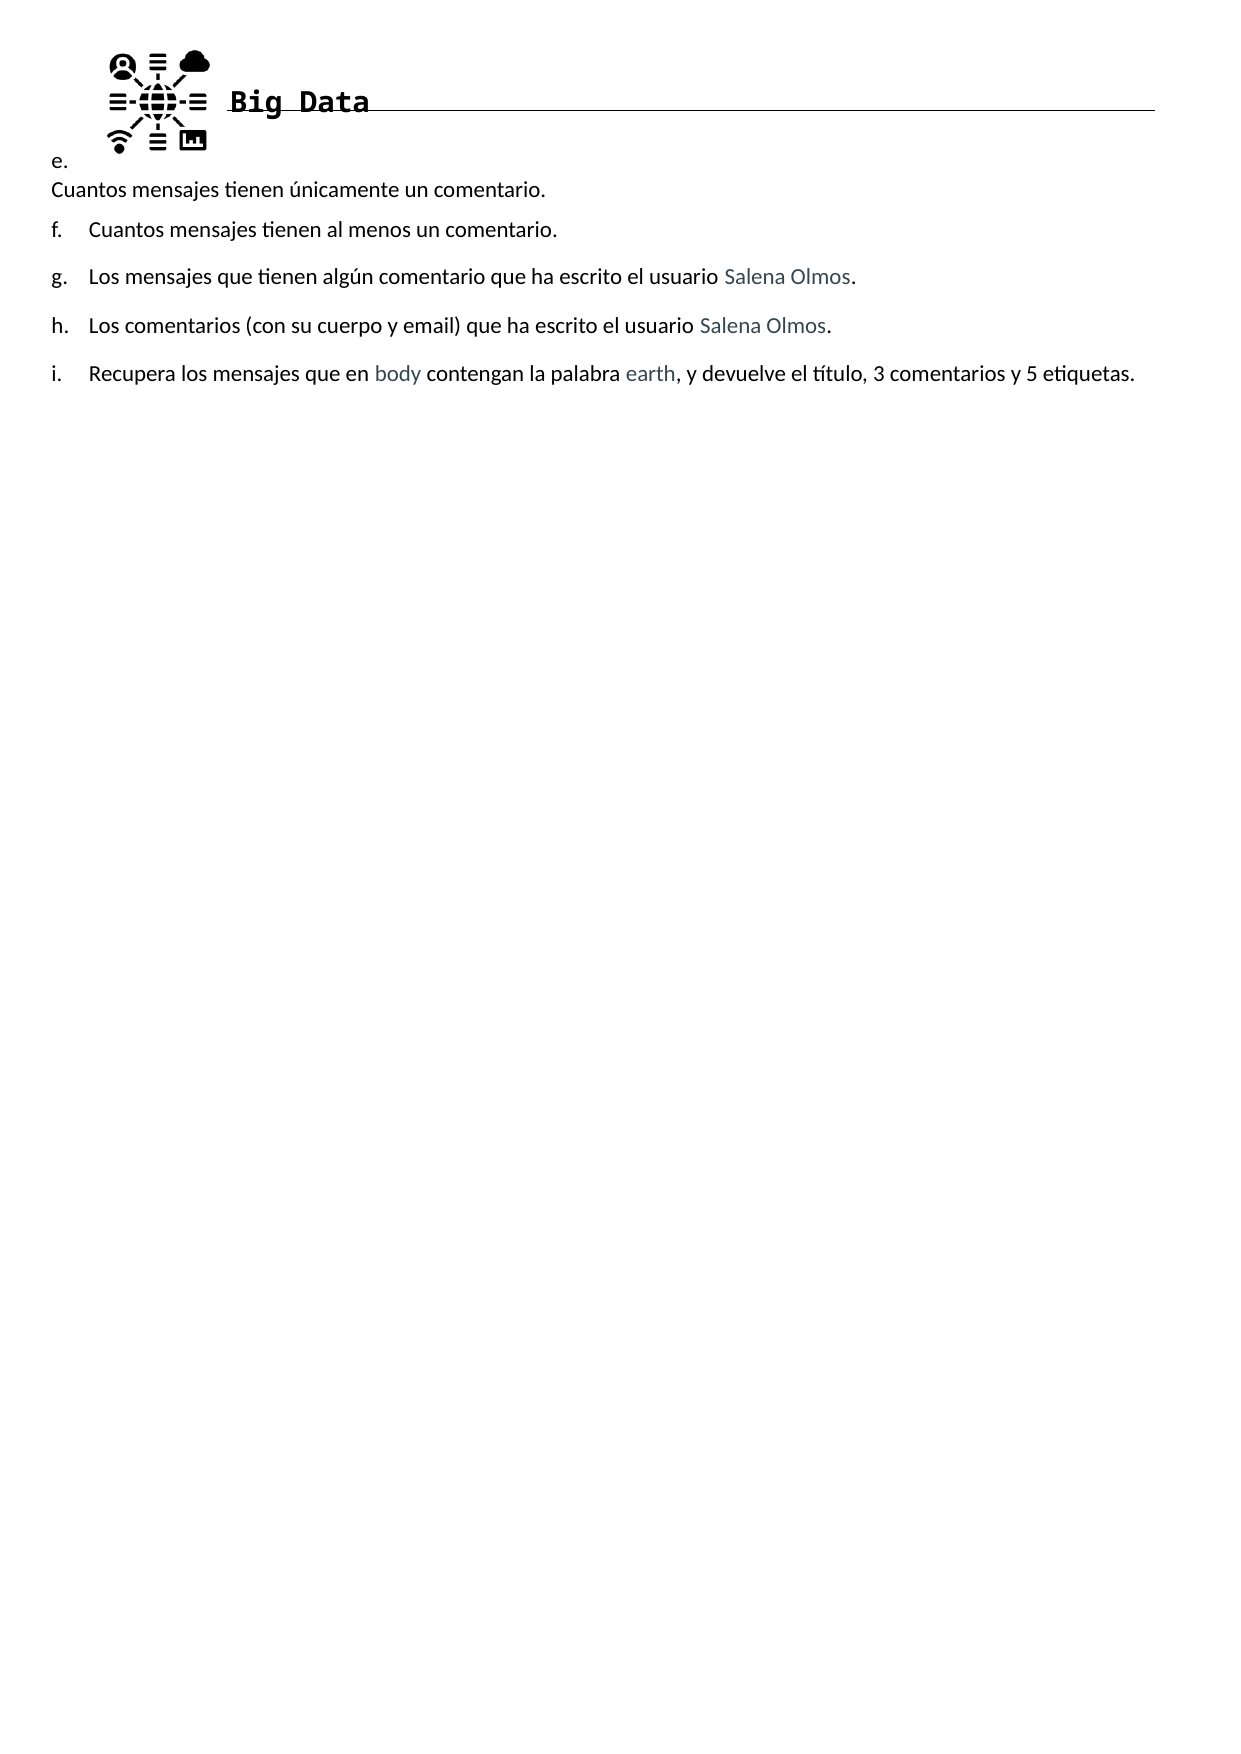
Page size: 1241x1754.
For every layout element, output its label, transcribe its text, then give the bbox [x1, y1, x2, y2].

list Recupera los mensajes que en body contengan la palabra earth, y devuelve el título, 3 comentarios y 5 etiquetas. [51, 359, 1147, 387]
list Cuantos mensajes tienen únicamente un comentario. [51, 146, 1147, 203]
list Cuantos mensajes tienen al menos un comentario. [51, 215, 1147, 243]
list Los mensajes que tienen algún comentario que ha escrito el usuario Salena Olmos. [51, 262, 1147, 291]
list Los comentarios (con su cuerpo y email) que ha escrito el usuario Salena Olmos. [51, 311, 1147, 339]
